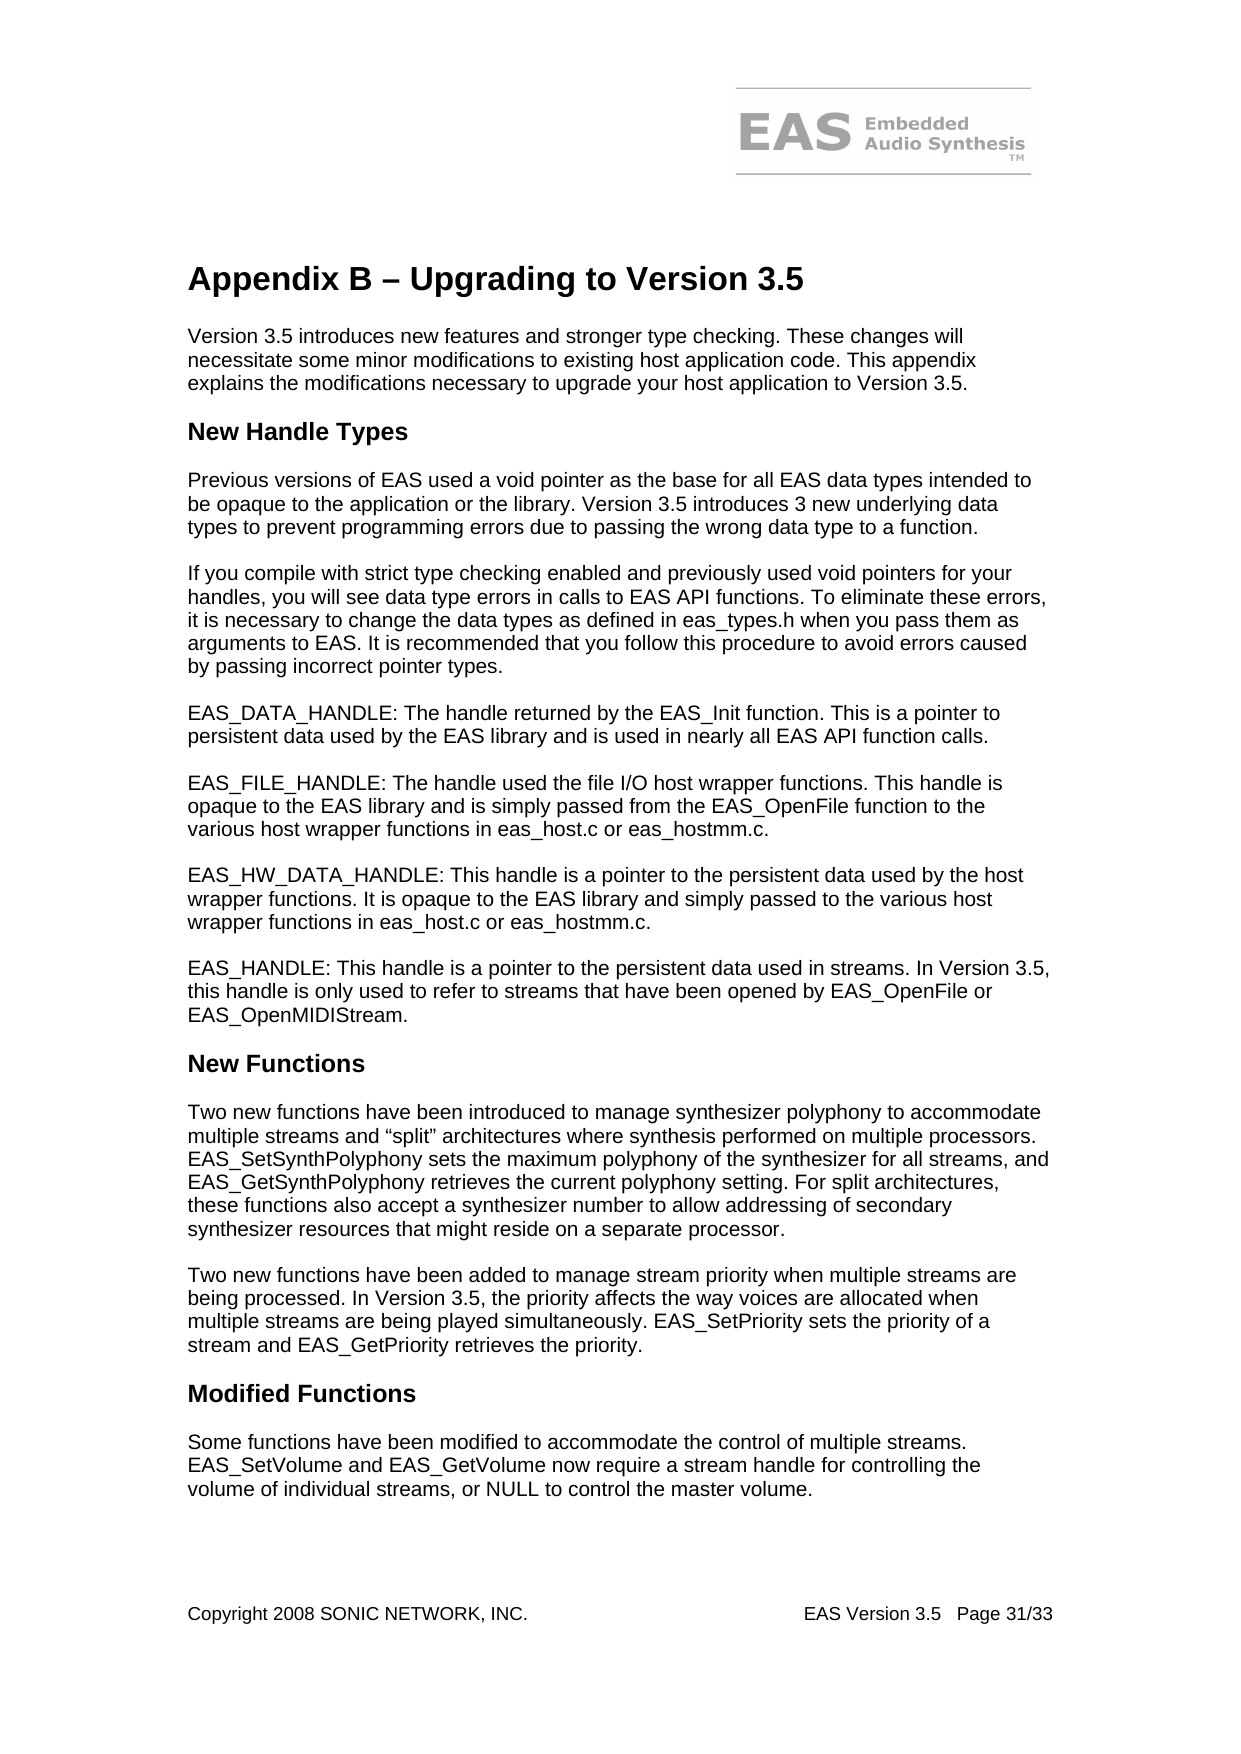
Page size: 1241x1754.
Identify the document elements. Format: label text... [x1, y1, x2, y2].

text New Handle Types [187, 418, 1053, 446]
text Two new functions have been introduced to manage synthesizer polyphony to accommodate multiple streams and “split” architectures where synthesis performed on multiple processors. EAS_SetSynthPolyphony sets the maximum polyphony of the synthesizer for all streams, and EAS_GetSynthPolyphony retrieves the current polyphony setting. For split architectures, these functions also accept a synthesizer number to allow addressing of secondary synthesizer resources that might reside on a separate processor. [187, 1101, 1053, 1240]
text Appendix B – Upgrading to Version 3.5 [187, 260, 1053, 297]
text New Functions [187, 1050, 1053, 1078]
text Version 3.5 introduces new features and stronger type checking. These changes will necessitate some minor modifications to existing host application code. This appendix explains the modifications necessary to upgrade your host application to Version 3.5. [187, 325, 1053, 395]
text If you compile with strict type checking enabled and previously used void pointers for your handles, you will see data type errors in calls to EAS API functions. To eliminate these errors, it is necessary to change the data types as defined in eas_types.h when you pass them as arguments to EAS. It is recommended that you follow this procedure to avoid errors caused by passing incorrect pointer types. [187, 562, 1053, 678]
picture [732, 84, 1037, 181]
text EAS_HANDLE: This handle is a pointer to the persistent data used in streams. In Version 3.5, this handle is only used to refer to streams that have been opened by EAS_OpenFile or EAS_OpenMIDIStream. [187, 957, 1053, 1027]
text EAS_FILE_HANDLE: The handle used the file I/O host wrapper functions. This handle is opaque to the EAS library and is simply passed from the EAS_OpenFile function to the various host wrapper functions in eas_host.c or eas_hostmm.c. [187, 771, 1053, 841]
text EAS_HW_DATA_HANDLE: This handle is a pointer to the persistent data used by the host wrapper functions. It is opaque to the EAS library and simply passed to the various host wrapper functions in eas_host.c or eas_hostmm.c. [187, 864, 1053, 934]
text Some functions have been modified to accommodate the control of multiple streams. EAS_SetVolume and EAS_GetVolume now require a stream handle for controlling the volume of individual streams, or NULL to control the master volume. [187, 1431, 1053, 1501]
text Two new functions have been added to manage stream priority when multiple streams are being processed. In Version 3.5, the priority affects the way voices are allocated when multiple streams are being played simultaneously. EAS_SetPriority sets the priority of a stream and EAS_GetPriority retrieves the priority. [187, 1263, 1053, 1356]
text Previous versions of EAS used a void pointer as the base for all EAS data types intended to be opaque to the application or the library. Version 3.5 introduces 3 new underlying data types to prevent programming errors due to passing the wrong data type to a function. [187, 469, 1053, 539]
text EAS_DATA_HANDLE: The handle returned by the EAS_Init function. This is a pointer to persistent data used by the EAS library and is used in nearly all EAS API function calls. [187, 701, 1053, 748]
text Modified Functions [187, 1380, 1053, 1408]
